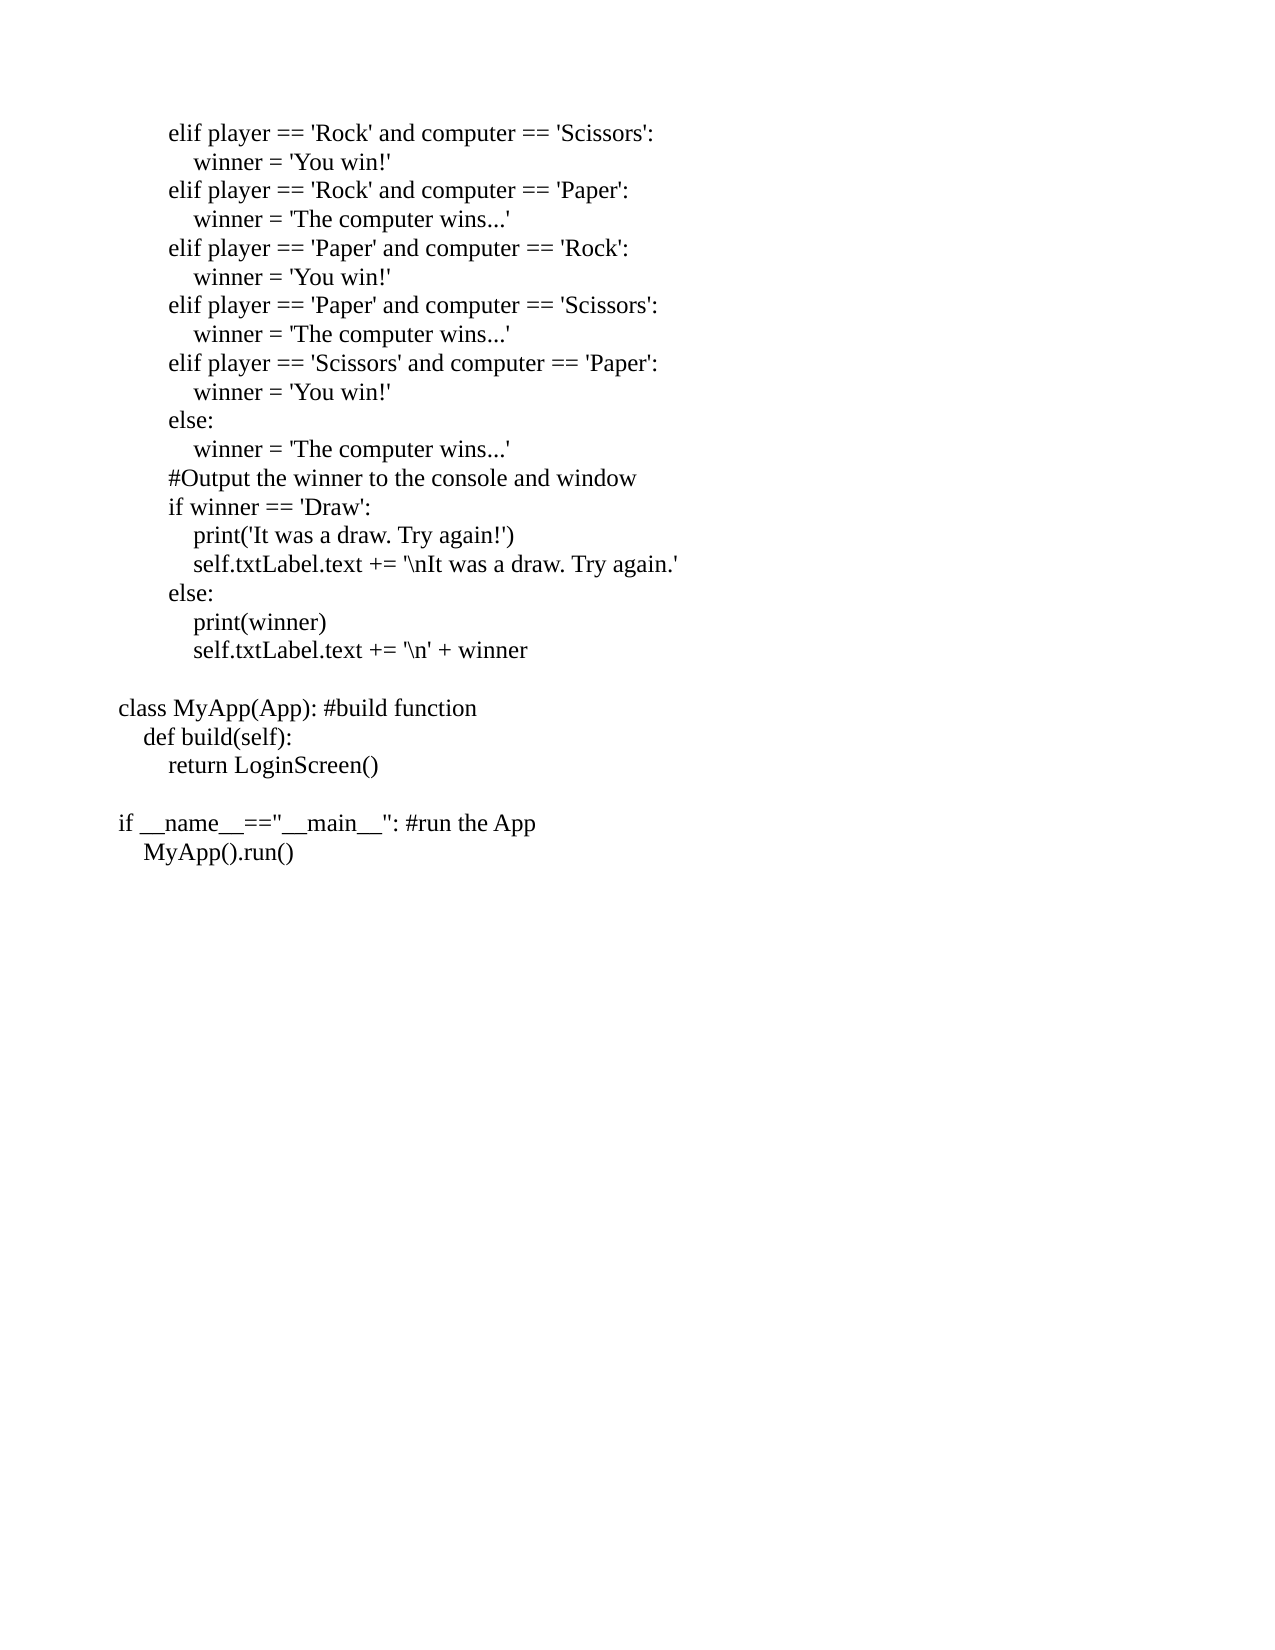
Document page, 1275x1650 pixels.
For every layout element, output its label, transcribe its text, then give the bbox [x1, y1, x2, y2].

text winner = 'The computer wins...' [118, 204, 1157, 233]
text else: [118, 578, 1157, 607]
text elif player == 'Scissors' and computer == 'Paper': [118, 348, 1157, 377]
text #Output the winner to the console and window [118, 463, 1157, 492]
text if winner == 'Draw': [118, 492, 1157, 521]
text winner = 'You win!' [118, 377, 1157, 406]
text winner = 'You win!' [118, 147, 1157, 176]
text print('It was a draw. Try again!') [118, 521, 1157, 549]
text if __name__=="__main__": #run the App [118, 808, 1157, 837]
text self.txtLabel.text += '\nIt was a draw. Try again.' [118, 549, 1157, 578]
text self.txtLabel.text += '\n' + winner [118, 636, 1157, 664]
text elif player == 'Paper' and computer == 'Scissors': [118, 291, 1157, 319]
text print(winner) [118, 607, 1157, 636]
text return LoginScreen() [118, 751, 1157, 779]
text winner = 'The computer wins...' [118, 434, 1157, 463]
text else: [118, 406, 1157, 434]
text MyApp().run() [118, 837, 1157, 866]
text elif player == 'Paper' and computer == 'Rock': [118, 233, 1157, 262]
text elif player == 'Rock' and computer == 'Paper': [118, 176, 1157, 204]
text elif player == 'Rock' and computer == 'Scissors': [118, 118, 1157, 147]
text winner = 'You win!' [118, 262, 1157, 291]
text def build(self): [118, 722, 1157, 751]
text class MyApp(App): #build function [118, 693, 1157, 722]
text winner = 'The computer wins...' [118, 319, 1157, 348]
